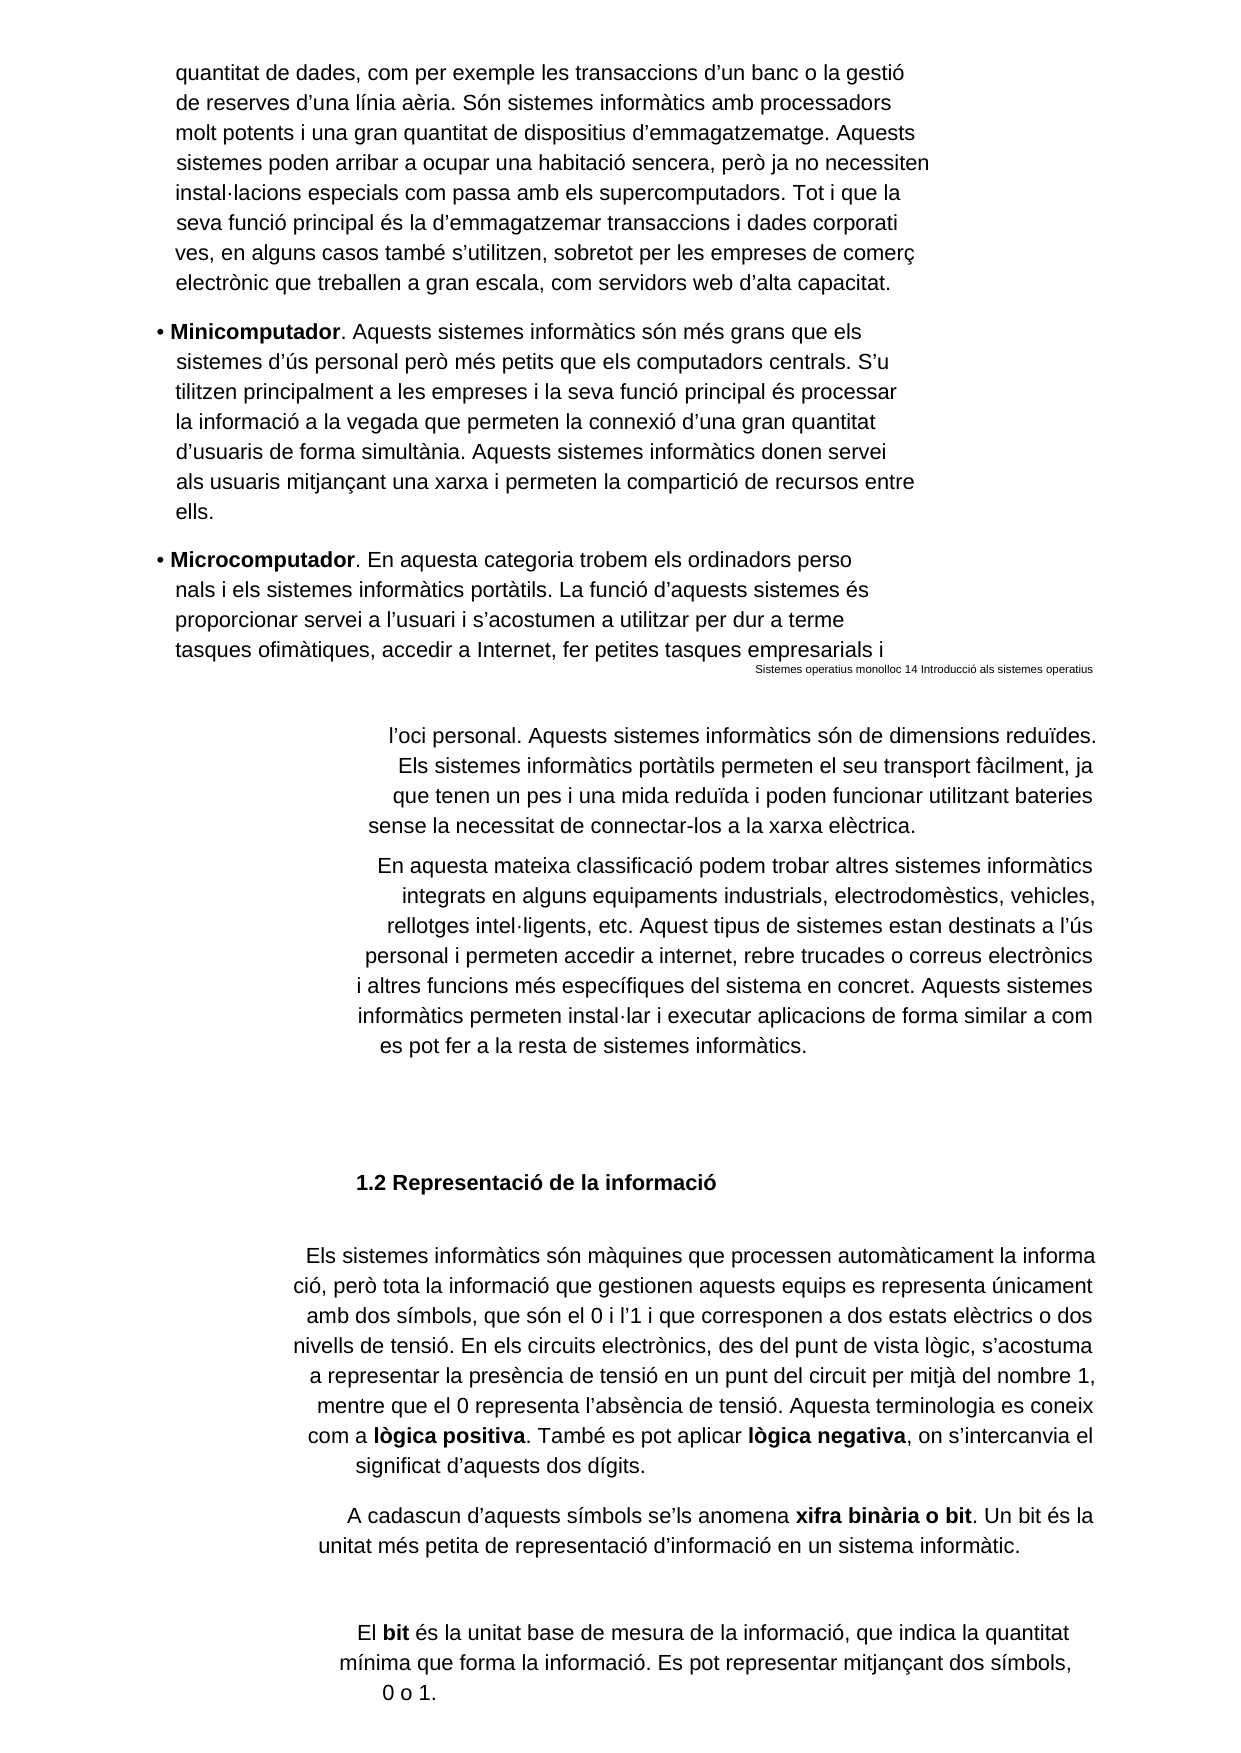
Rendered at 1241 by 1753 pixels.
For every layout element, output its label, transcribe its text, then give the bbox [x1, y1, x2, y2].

text • Microcomputador. En aquesta categoria trobem els ordinadors perso [156, 547, 1122, 572]
text El bit és la unitat base de mesura de la informació, que indica la quantitat [0, 1619, 1069, 1644]
text nals i els sistemes informàtics portàtils. La funció d’aquests sistemes és [175, 577, 1122, 602]
text personal i permeten accedir a internet, rebre trucades o correus electrònics [0, 943, 1093, 968]
text 0 o 1. [382, 1679, 1122, 1704]
text amb dos símbols, que són el 0 i l’1 i que corresponen a dos estats elèctrics o dos [0, 1303, 1093, 1328]
text sistemes poden arribar a ocupar una habitació sencera, però ja no necessiten [176, 150, 1122, 175]
text i altres funcions més específiques del sistema en concret. Aquests sistemes [0, 973, 1093, 998]
text proporcionar servei a l’usuari i s’acostumen a utilitzar per dur a terme [175, 607, 1122, 632]
text Els sistemes informàtics portàtils permeten el seu transport fàcilment, ja [0, 753, 1093, 778]
text tilitzen principalment a les empreses i la seva funció principal és processar [175, 379, 1122, 404]
text tasques ofimàtiques, accedir a Internet, fer petites tasques empresarials i [175, 637, 1122, 662]
text d’usuaris de forma simultània. Aquests sistemes informàtics donen servei [176, 439, 1122, 464]
text electrònic que treballen a gran escala, com servidors web d’alta capacitat. [175, 270, 1122, 295]
text la informació a la vegada que permeten la connexió d’una gran quantitat [175, 409, 1122, 434]
text mentre que el 0 representa l’absència de tensió. Aquesta terminologia es coneix [0, 1393, 1094, 1418]
text unitat més petita de representació d’informació en un sistema informàtic. [0, 1533, 1021, 1558]
text rellotges intel·ligents, etc. Aquest tipus de sistemes estan destinats a l’ús [0, 913, 1093, 938]
text A cadascun d’aquests símbols se’ls anomena xifra binària o bit. Un bit és la [0, 1503, 1093, 1528]
text seva funció principal és la d’emmagatzemar transaccions i dades corporati [176, 210, 1122, 235]
text integrats en alguns equipaments industrials, electrodomèstics, vehicles, [0, 883, 1096, 908]
text ves, en alguns casos també s’utilitzen, sobretot per les empreses de comerç [175, 240, 1122, 265]
text l’oci personal. Aquests sistemes informàtics són de dimensions reduïdes. [0, 723, 1097, 748]
text molt potents i una gran quantitat de dispositius d’emmagatzematge. Aquests [175, 120, 1122, 145]
text mínima que forma la informació. Es pot representar mitjançant dos símbols, [0, 1649, 1072, 1674]
text significat d’aquests dos dígits. [355, 1453, 1122, 1478]
text que tenen un pes i una mida reduïda i poden funcionar utilitzant bateries [0, 783, 1093, 808]
text a representar la presència de tensió en un punt del circuit per mitjà del nombre 1, [0, 1363, 1096, 1388]
text instal·lacions especials com passa amb els supercomputadors. Tot i que la [175, 180, 1122, 205]
text • Minicomputador. Aquests sistemes informàtics són més grans que els [156, 319, 1122, 344]
text sense la necessitat de connectar-los a la xarxa elèctrica. [0, 813, 916, 838]
text als usuaris mitjançant una xarxa i permeten la compartició de recursos entre [176, 469, 1122, 494]
text ció, però tota la informació que gestionen aquests equips es representa únicament [0, 1273, 1093, 1298]
text es pot fer a la resta de sistemes informàtics. [0, 1033, 807, 1058]
text Sistemes operatius monolloc 14 Introducció als sistemes operatius [0, 662, 1093, 676]
text En aquesta mateixa classificació podem trobar altres sistemes informàtics [0, 853, 1093, 878]
text com a lògica positiva. També es pot aplicar lògica negativa, on s’intercanvia el [0, 1423, 1093, 1448]
text sistemes d’ús personal però més petits que els computadors centrals. S’u [176, 349, 1122, 374]
text Els sistemes informàtics són màquines que processen automàticament la informa [0, 1243, 1096, 1268]
subtitle 1.2 Representació de la informació [356, 1169, 1122, 1195]
text de reserves d’una línia aèria. Són sistemes informàtics amb processadors [176, 90, 1122, 115]
text quantitat de dades, com per exemple les transaccions d’un banc o la gestió [175, 60, 1122, 85]
text nivells de tensió. En els circuits electrònics, des del punt de vista lògic, s’acostuma [0, 1333, 1093, 1358]
text ells. [175, 499, 1122, 524]
text informàtics permeten instal·lar i executar aplicacions de forma similar a com [0, 1003, 1093, 1028]
